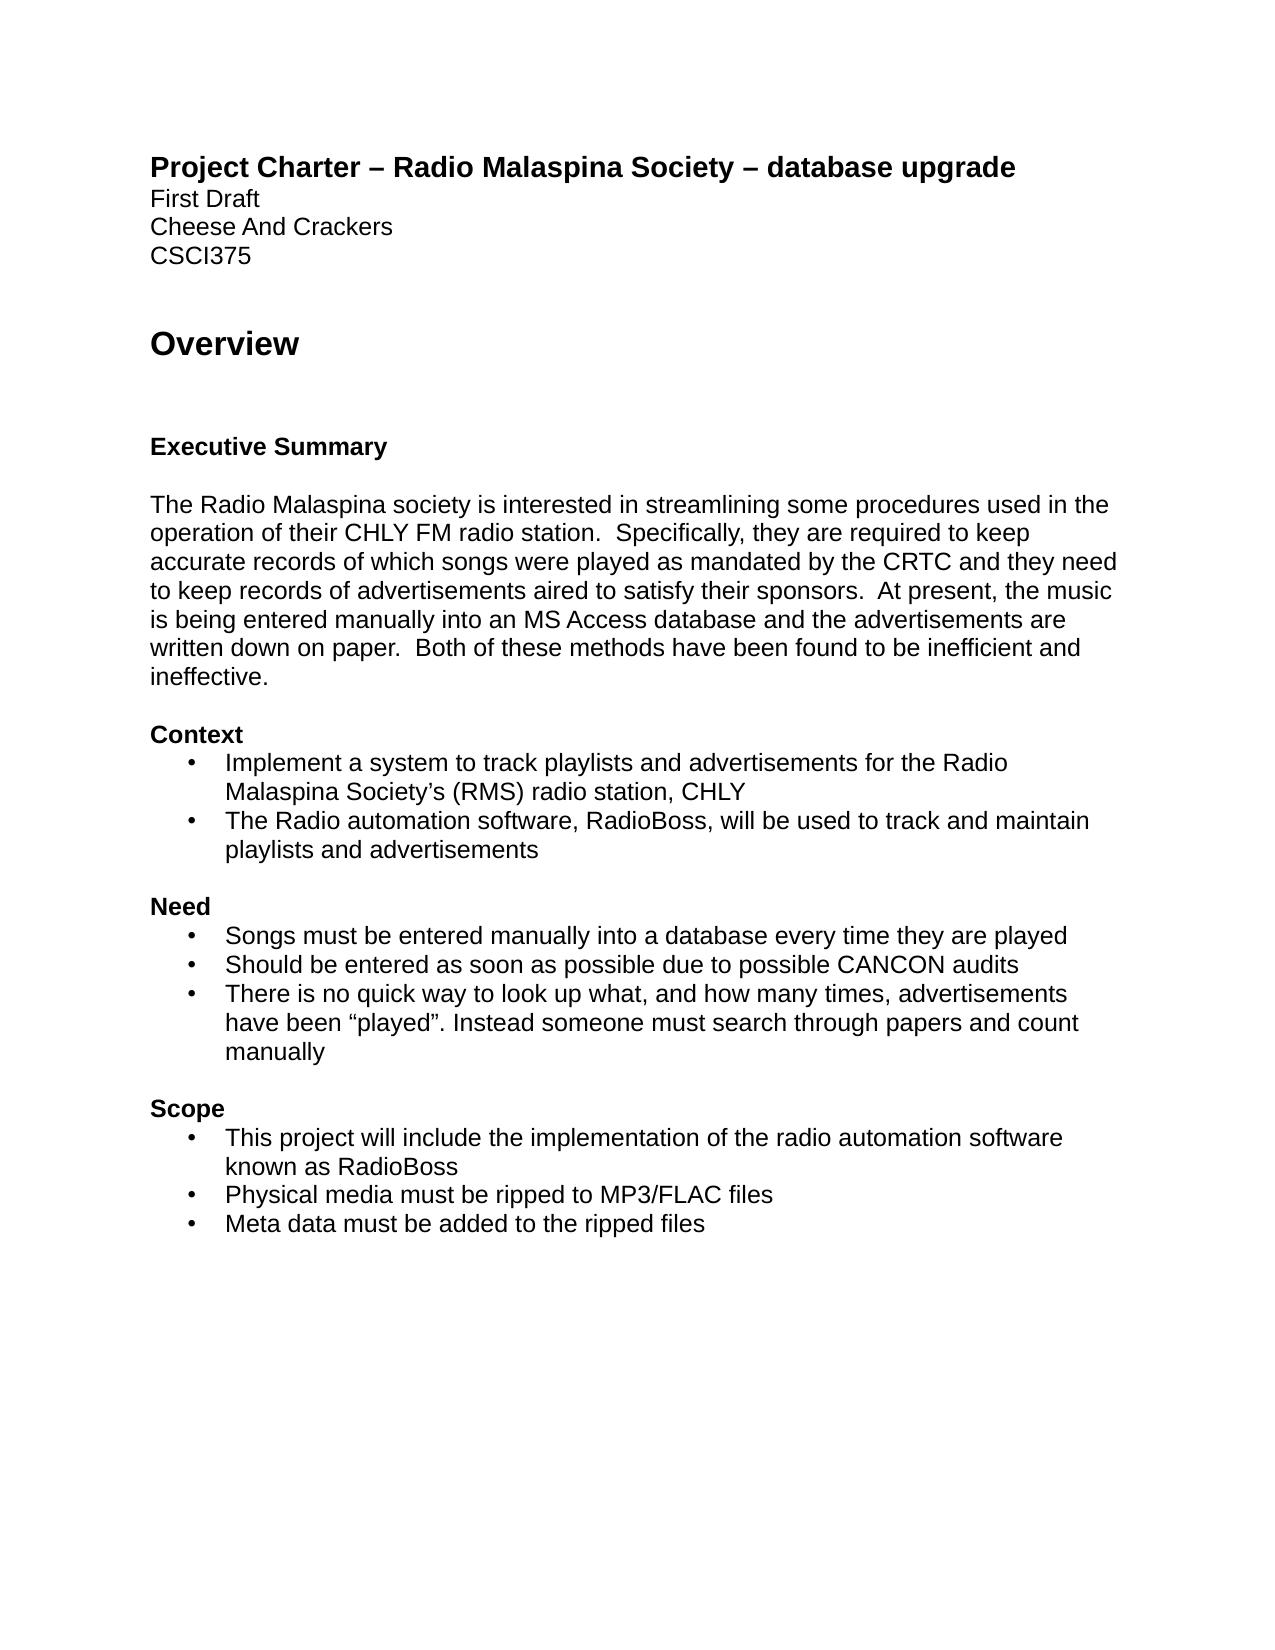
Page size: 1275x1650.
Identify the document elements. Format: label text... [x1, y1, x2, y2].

list Should be entered as soon as possible due to possible CANCON audits [187, 950, 1125, 979]
text Cheese And Crackers [150, 212, 1125, 241]
text Project Charter – Radio Malaspina Society – database upgrade [150, 150, 1125, 183]
list Meta data must be added to the ripped files [187, 1209, 1125, 1238]
text The Radio Malaspina society is interested in streamlining some procedures used in the operation of their CHLY FM radio station. Specifically, they are required to keep accurate records of which songs were played as mandated by the CRTC and they need to keep records of advertisements aired to satisfy their sponsors. At present, the music is being entered manually into an MS Access database and the advertisements are written down on paper. Both of these methods have been found to be inefficient and ineffective. [150, 490, 1125, 691]
text CSCI375 [150, 241, 1125, 270]
text Executive Summary [150, 432, 1125, 461]
subtitle Overview [150, 323, 1125, 362]
text Context [150, 720, 1125, 748]
list The Radio automation software, RadioBoss, will be used to track and maintain playlists and advertisements [187, 806, 1125, 864]
list Implement a system to track playlists and advertisements for the Radio Malaspina Society’s (RMS) radio station, CHLY [187, 748, 1125, 806]
list Songs must be entered manually into a database every time they are played [187, 921, 1125, 950]
list This project will include the implementation of the radio automation software known as RadioBoss [187, 1123, 1125, 1180]
list Physical media must be ripped to MP3/FLAC files [187, 1180, 1125, 1209]
text Need [150, 892, 1125, 921]
text Scope [150, 1094, 1125, 1123]
text First Draft [150, 183, 1125, 212]
list There is no quick way to look up what, and how many times, advertisements have been “played”. Instead someone must search through papers and count manually [187, 979, 1125, 1065]
